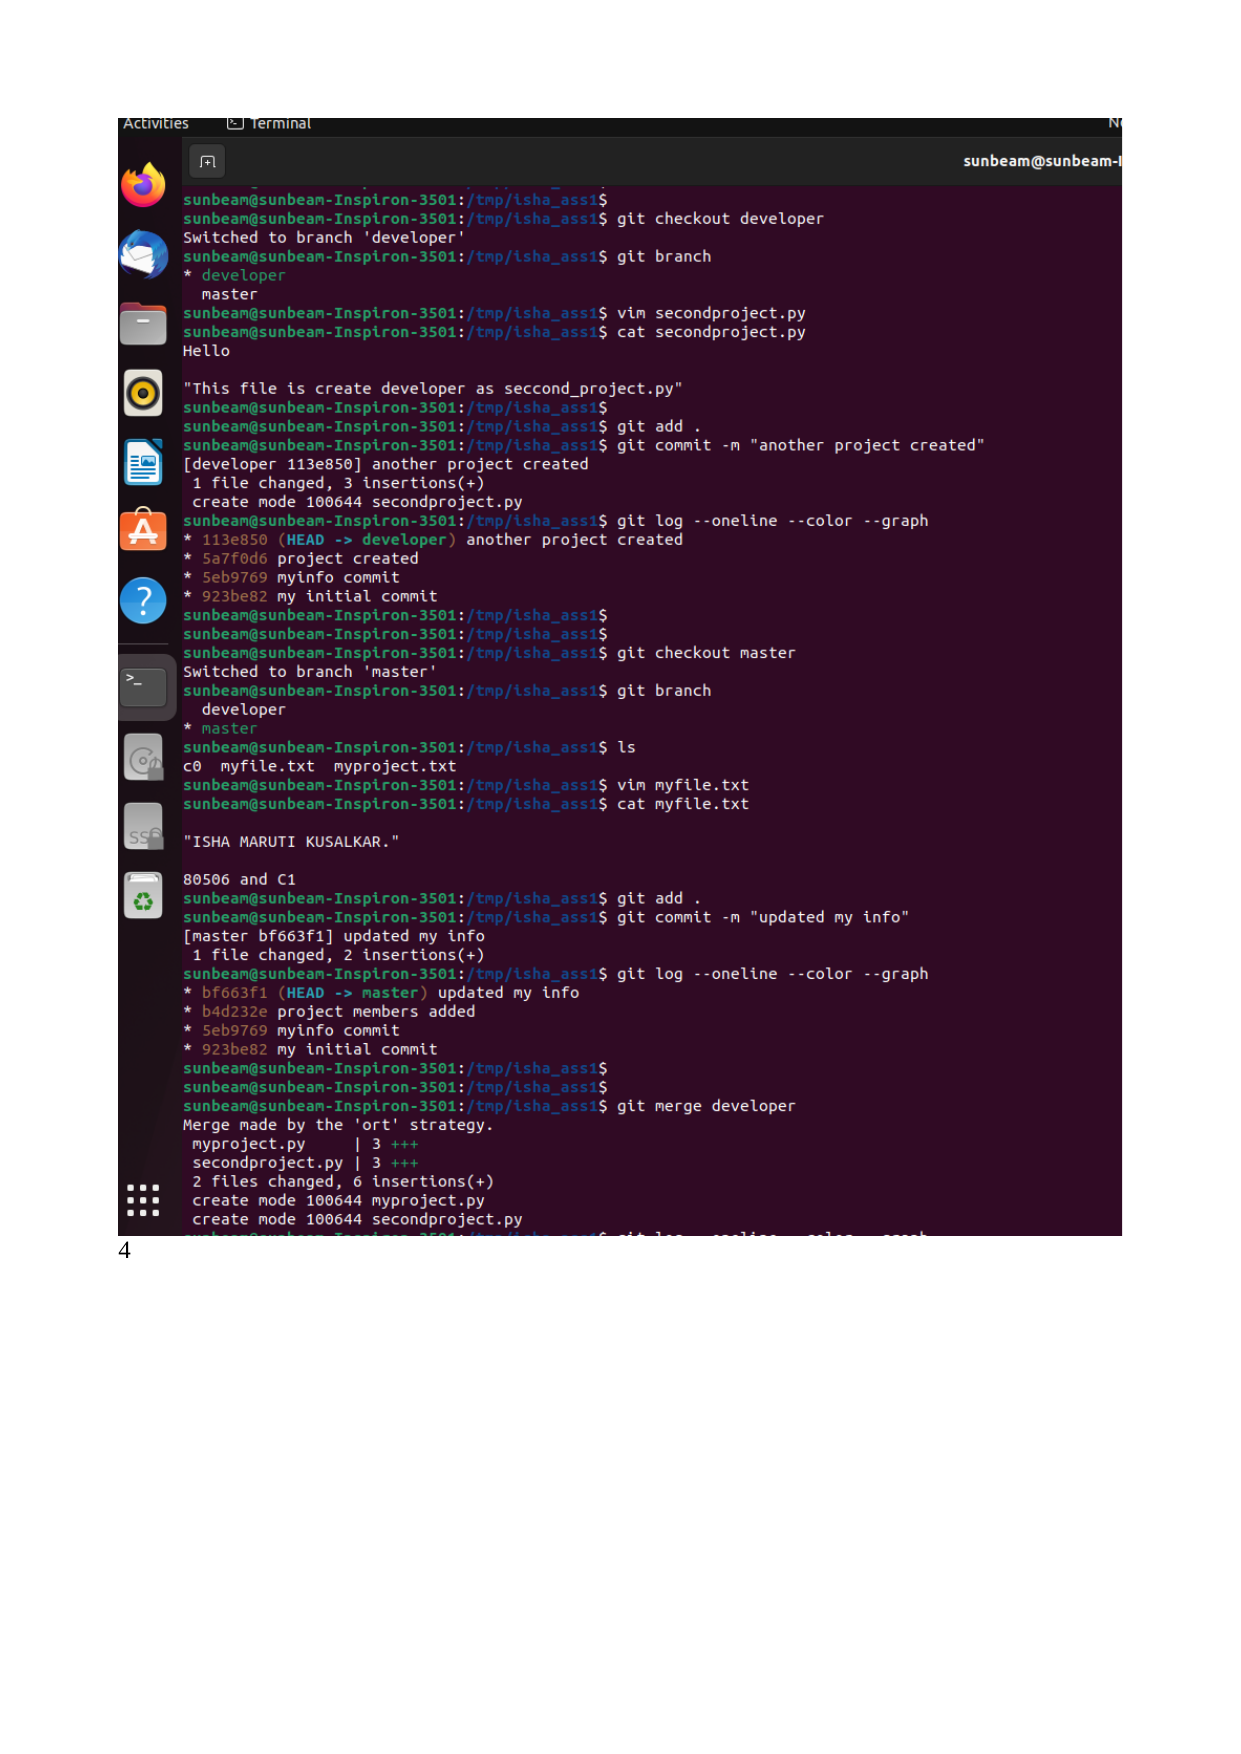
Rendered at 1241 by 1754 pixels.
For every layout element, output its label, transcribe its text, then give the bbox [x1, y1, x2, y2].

text 4 [118, 1236, 1122, 1264]
picture [118, 118, 1123, 1236]
